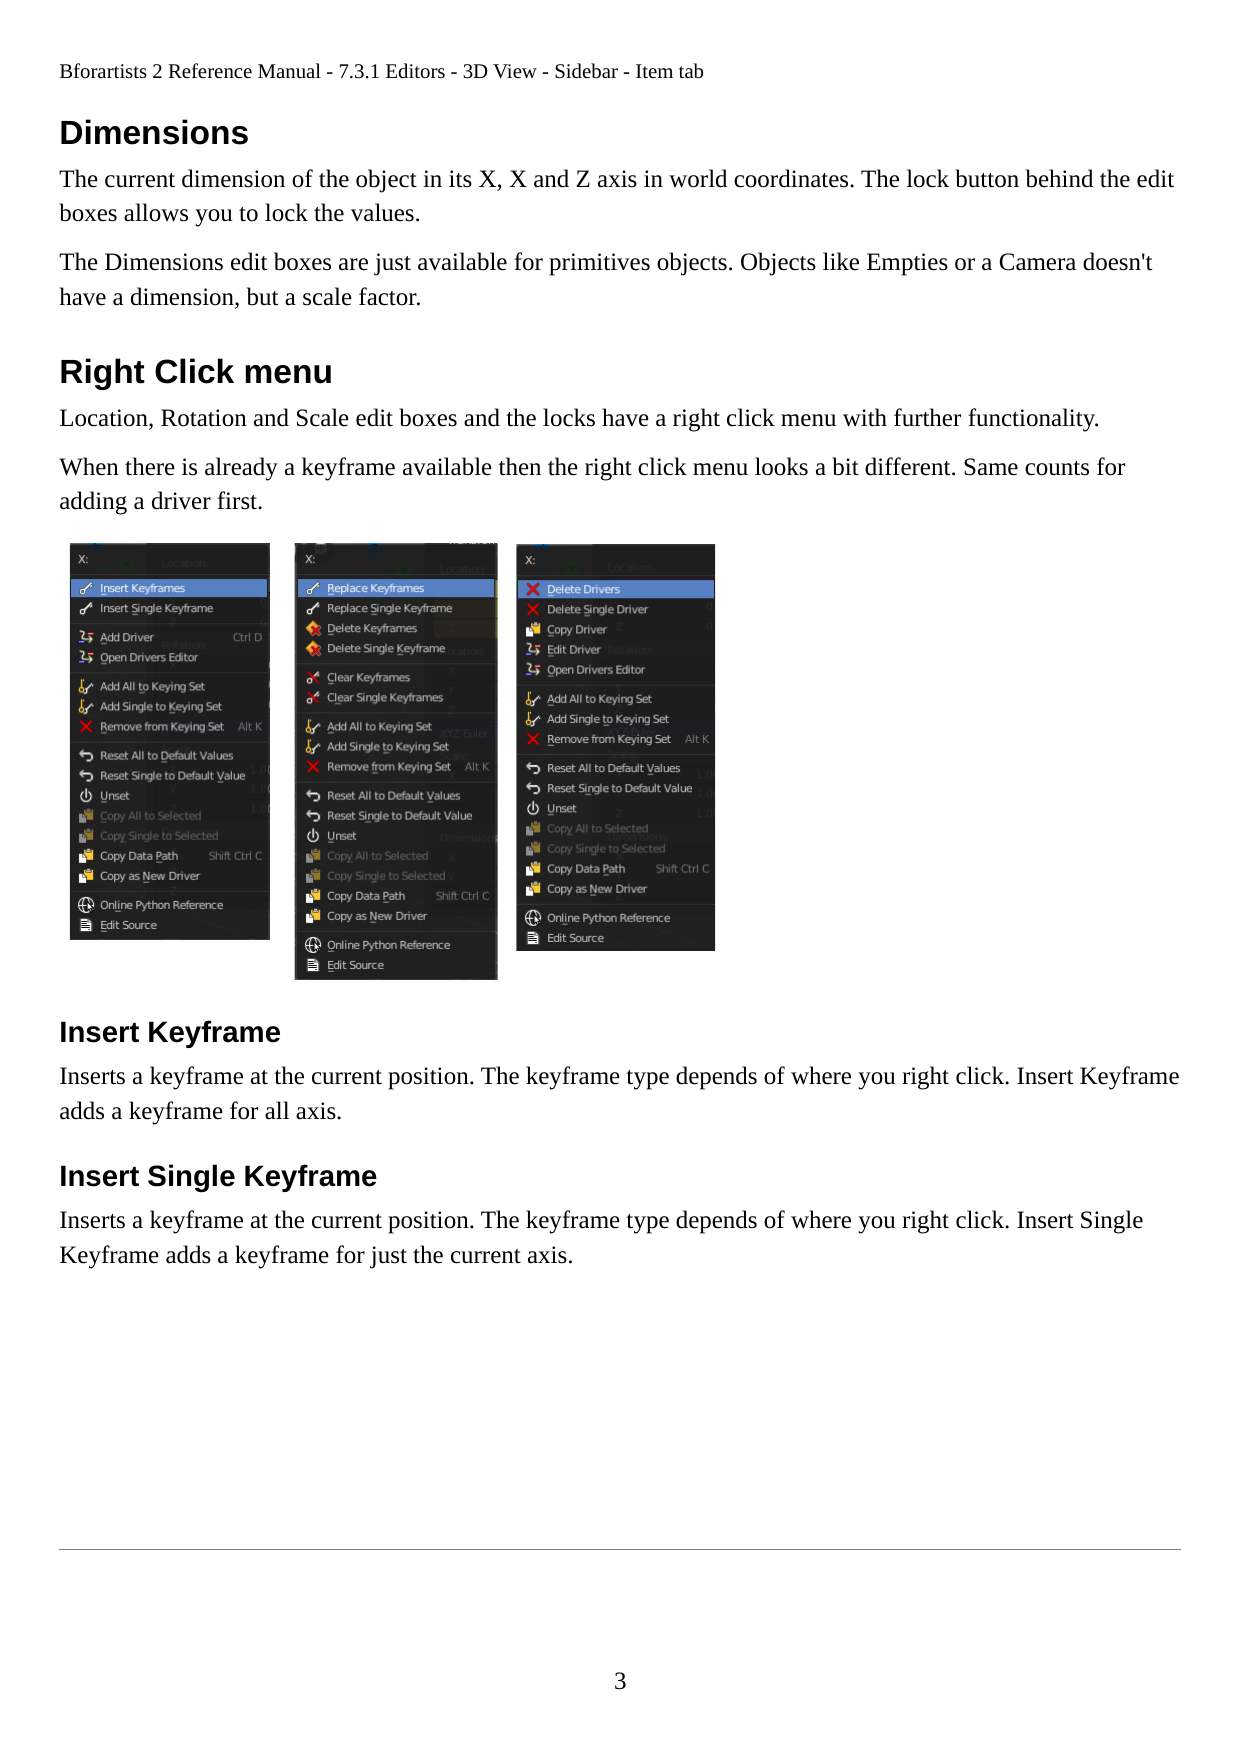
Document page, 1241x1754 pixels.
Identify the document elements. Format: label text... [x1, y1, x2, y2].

subtitle Right Click menu [59, 352, 1181, 390]
text Inserts a keyframe at the current position. The keyframe type depends of where you right click. Insert Single Keyframe adds a keyframe for just the current axis. [59, 1206, 1181, 1269]
text Location, Rotation and Scale edit boxes and the locks have a right click menu with further functionality. [59, 403, 1181, 432]
picture [69, 543, 270, 940]
text The current dimension of the object in its X, X and Z axis in world coordinates. The lock button behind the edit boxes allows you to lock the values. [59, 164, 1181, 227]
text The Dimensions edit boxes are just available for primitives objects. Objects like Empties or a Camera doesn't have a dimension, but a scale factor. [59, 247, 1181, 311]
subtitle Insert Keyframe [59, 1015, 1181, 1049]
subtitle Dimensions [59, 113, 1181, 151]
text Inserts a keyframe at the current position. The keyframe type depends of where you right click. Insert Keyframe adds a keyframe for all axis. [59, 1061, 1181, 1124]
picture [516, 544, 716, 951]
text When there is already a keyframe available then the right click menu looks a bit different. Same counts for adding a driver first. [59, 452, 1181, 515]
subtitle Insert Single Keyframe [59, 1159, 1181, 1193]
picture [294, 543, 498, 980]
